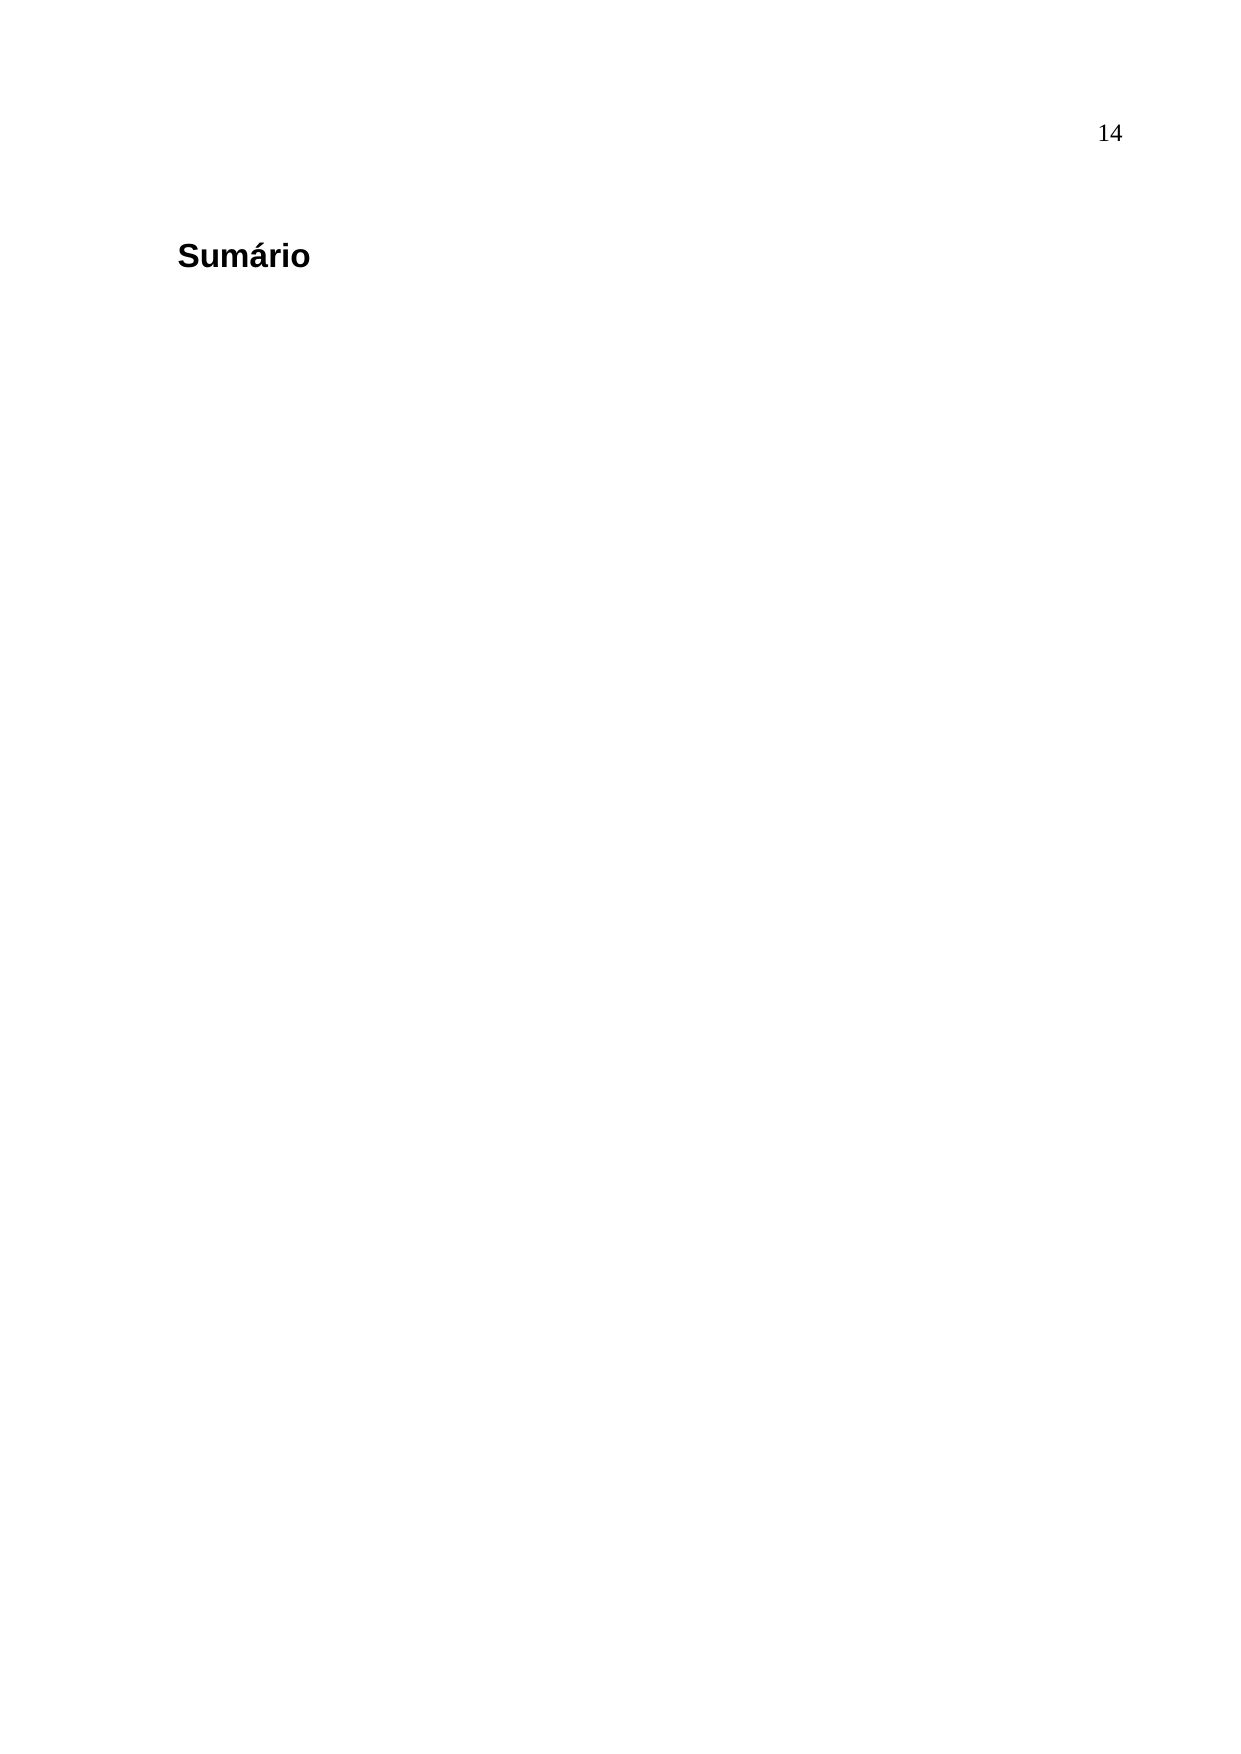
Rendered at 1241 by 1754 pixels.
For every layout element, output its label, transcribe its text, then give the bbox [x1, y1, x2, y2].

subtitle Sumário [177, 236, 1122, 274]
